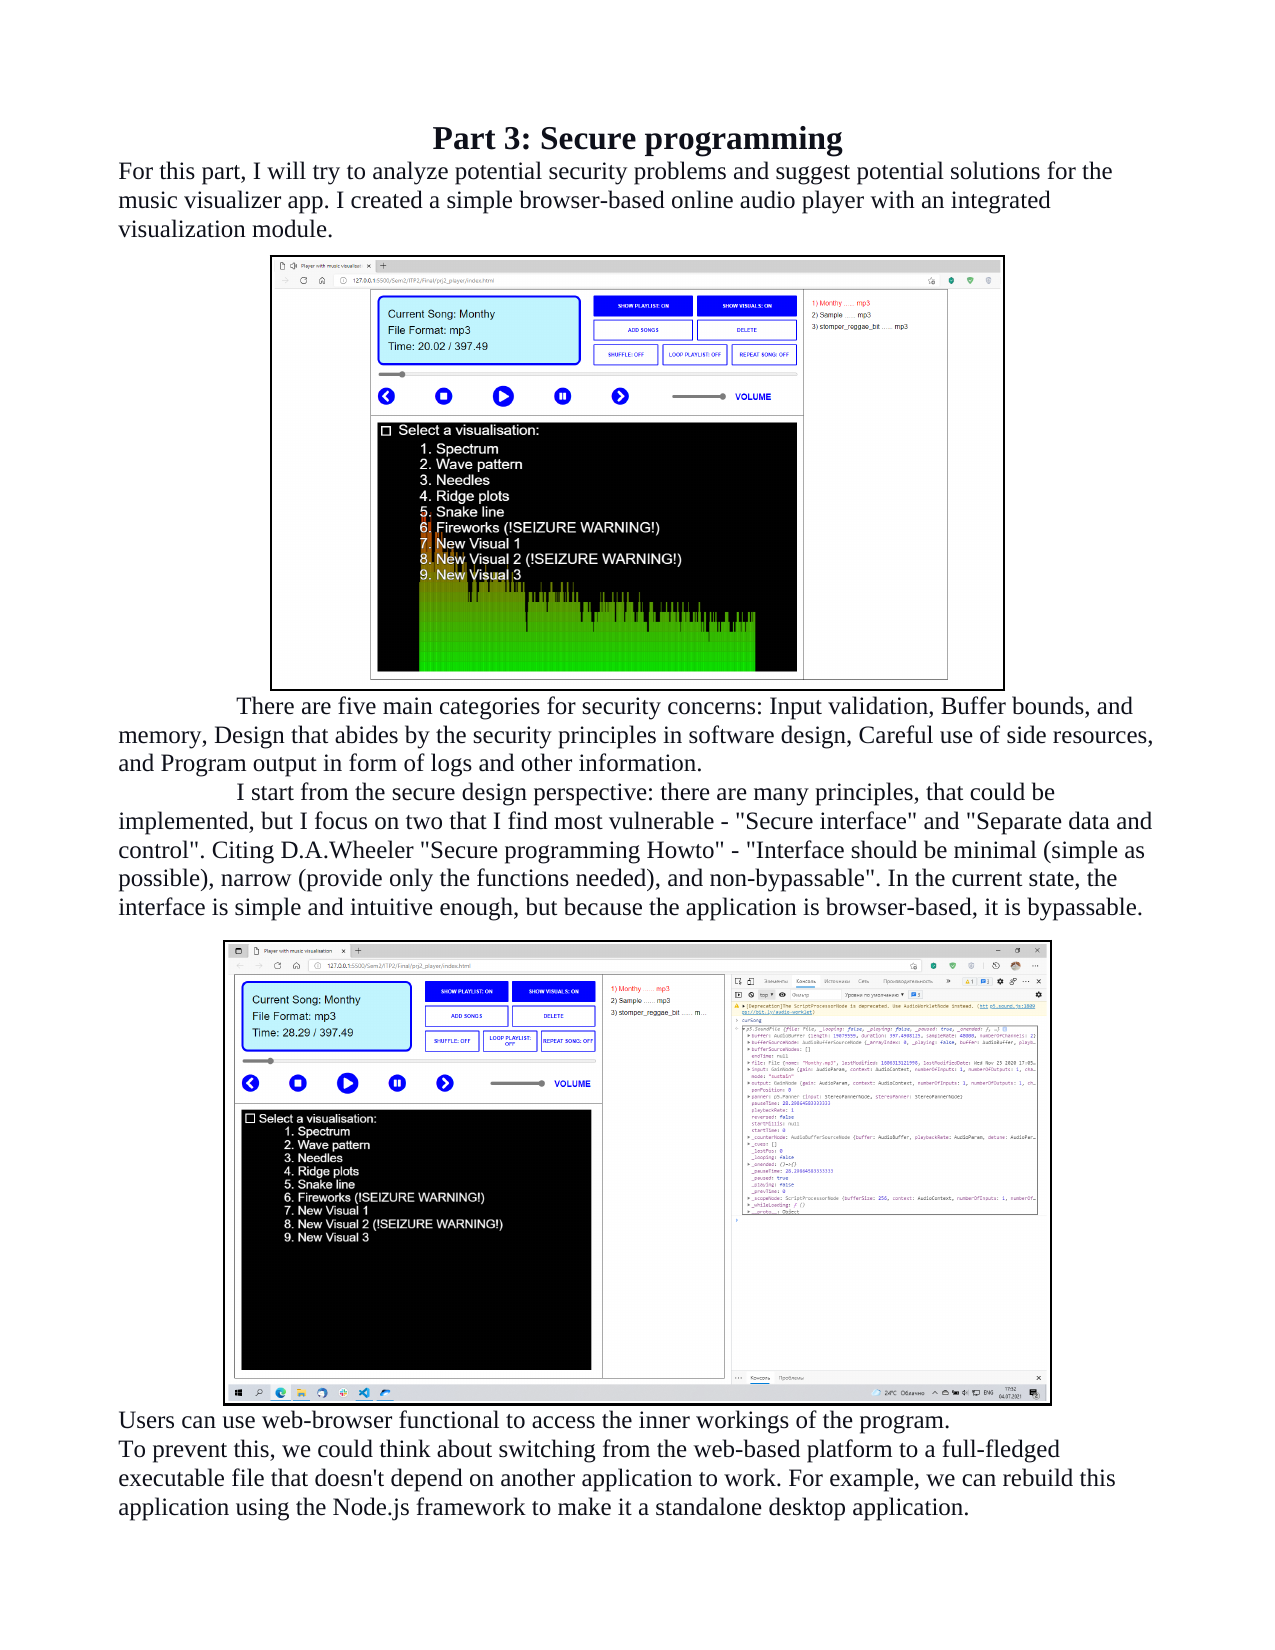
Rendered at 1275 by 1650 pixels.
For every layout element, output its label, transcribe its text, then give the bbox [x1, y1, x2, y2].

picture [228, 944, 1047, 1401]
text For this part, I will try to analyze potential security problems and suggest potential solutions for the music visualizer app. I created a simple browser-based online audio player with an integrated visualization module. There are five main categories for security concerns: Input validation, Buffer bounds, and memory, Design that abides by the security principles in software design, Careful use of side resources, and Program output in form of logs and other information. I start from the secure design perspective: there are many principles, that could be implemented, but I focus on two that I find most vulnerable - "Secure interface" and "Separate data and control". Citing D.A.Wheeler "Secure programming Howto" - "Interface should be minimal (simple as possible), narrow (provide only the functions needed), and non-bypassable". In the current state, the interface is simple and intuitive enough, but because the application is browser-based, it is bypassable. Users can use web-browser functional to access the inner workings of the program. To prevent this, we could think about switching from the web-based platform to a full-fledged executable file that doesn't depend on another application to work. For example, we can rebuild this application using the Node.js framework to make it a standalone desktop application. [118, 156, 1157, 1521]
picture [274, 260, 1001, 686]
text Part 3: Secure programming [118, 118, 1157, 156]
